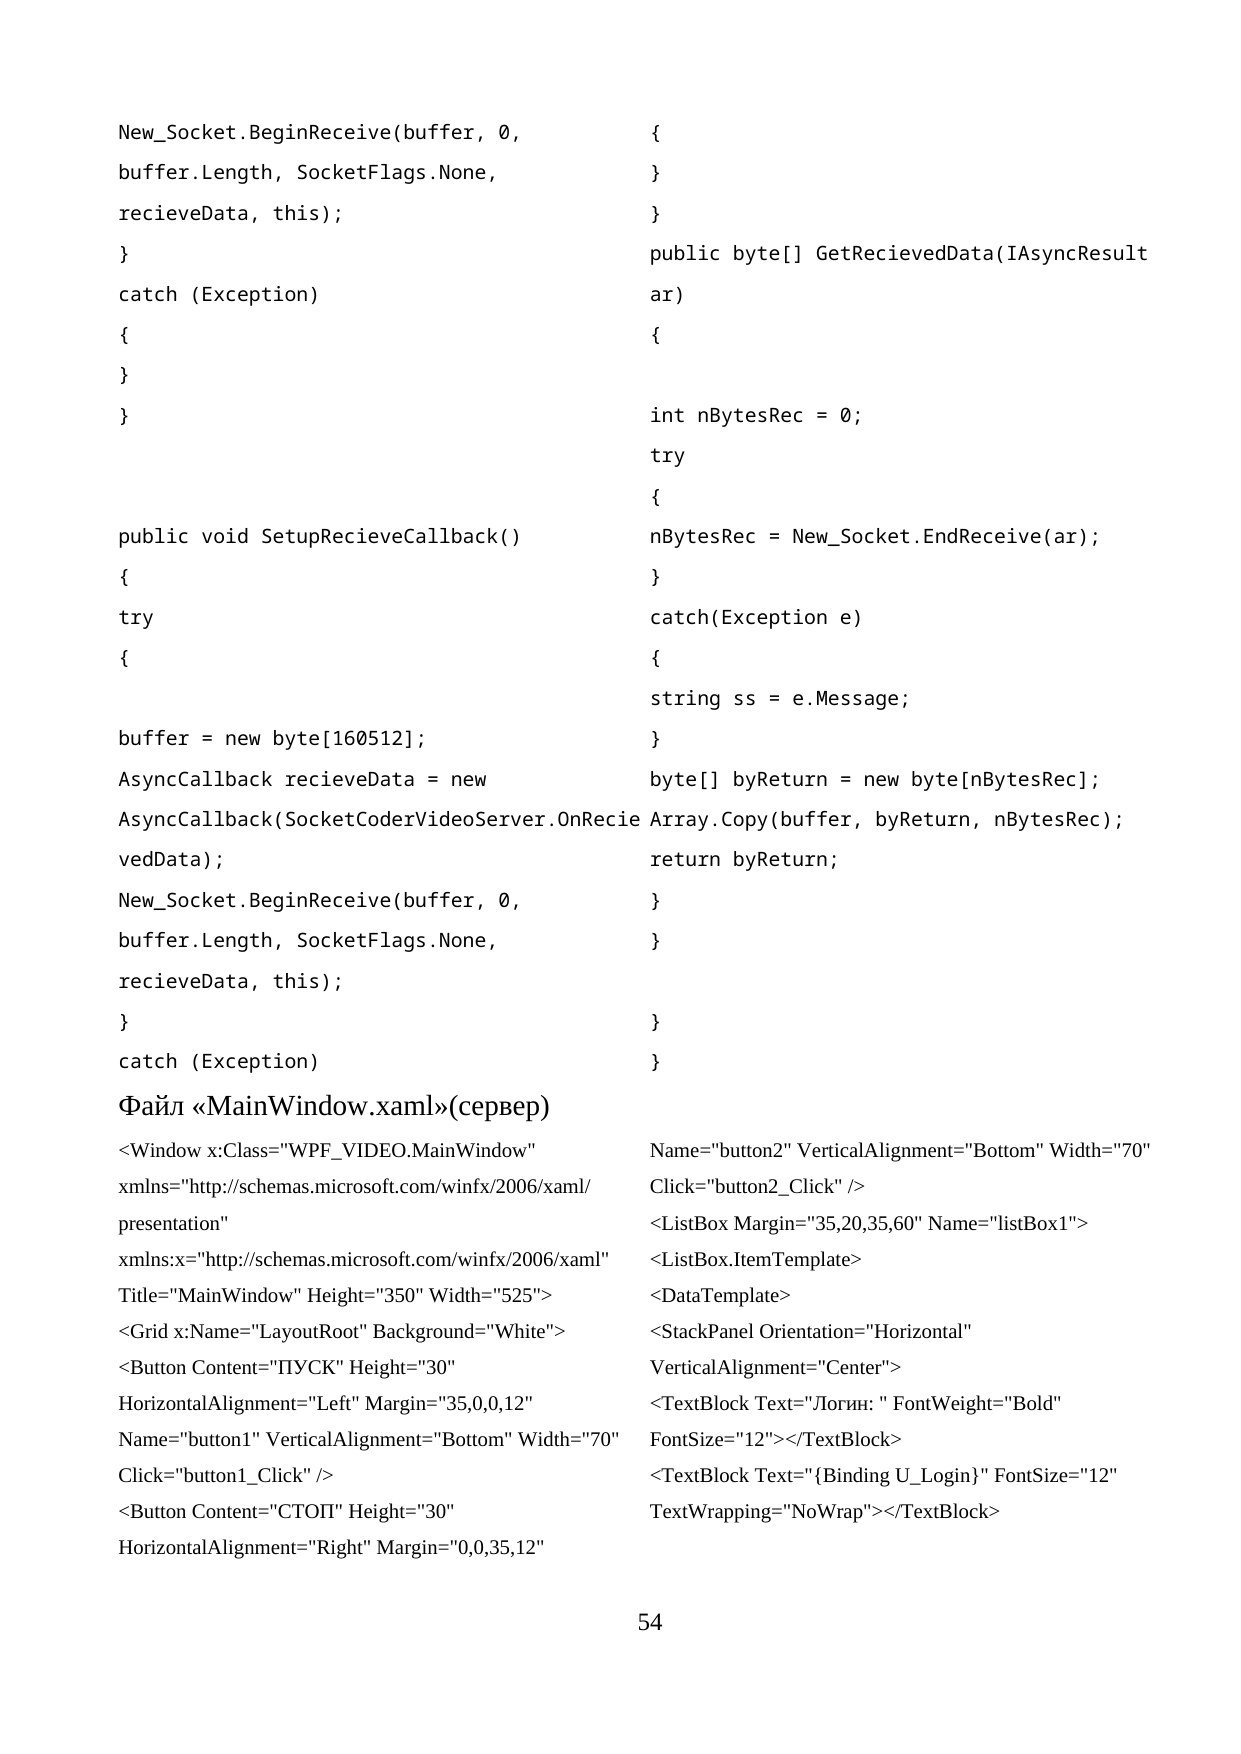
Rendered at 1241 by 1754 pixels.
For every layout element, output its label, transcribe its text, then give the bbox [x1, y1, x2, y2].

text } [649, 199, 1181, 226]
text AsyncCallback recieveData = new AsyncCallback(SocketCoderVideoServer.OnRecievedData); [118, 765, 649, 873]
text <TextBlock Text="Логин: " FontWeight="Bold" FontSize="12"></TextBlock> [649, 1391, 1181, 1451]
text buffer = new byte[160512]; [118, 724, 649, 751]
text <ListBox Margin="35,20,35,60" Name="listBox1"> [649, 1211, 1181, 1234]
text <DataTemplate> [649, 1283, 1181, 1307]
text Файл «MainWindow.xaml»(сервер) [118, 1088, 1181, 1122]
text { [118, 563, 649, 590]
text byte[] byReturn = new byte[nBytesRec]; [649, 765, 1181, 792]
text { [649, 118, 1181, 145]
text { [118, 320, 649, 347]
text <ListBox.ItemTemplate> [649, 1247, 1181, 1271]
text xmlns:x="http://schemas.microsoft.com/winfx/2006/xaml" [118, 1247, 649, 1271]
text } [649, 1048, 1181, 1075]
text xmlns="http://schemas.microsoft.com/winfx/2006/xaml/presentation" [118, 1174, 649, 1234]
text catch (Exception) [118, 1048, 649, 1075]
text { [649, 320, 1181, 347]
text <Window x:Class="WPF_VIDEO.MainWindow" [118, 1138, 649, 1162]
text catch(Exception e) [649, 603, 1181, 630]
text try [118, 603, 649, 630]
text } [649, 724, 1181, 751]
text { [649, 643, 1181, 671]
text public byte[] GetRecievedData(IAsyncResult ar) [649, 239, 1181, 307]
text } [118, 1007, 649, 1034]
text { [118, 643, 649, 671]
text } [649, 563, 1181, 590]
text <Button Content="ПУСК" Height="30" HorizontalAlignment="Left" Margin="35,0,0,12" Name="button1" VerticalAlignment="Bottom" Width="70" Click="button1_Click" /> [118, 1355, 649, 1487]
text Title="MainWindow" Height="350" Width="525"> [118, 1283, 649, 1307]
text } [118, 401, 649, 428]
text { [649, 482, 1181, 509]
text } [649, 1007, 1181, 1034]
text int nBytesRec = 0; [649, 401, 1181, 428]
text nBytesRec = New_Socket.EndReceive(ar); [649, 522, 1181, 549]
text <Grid x:Name="LayoutRoot" Background="White"> [118, 1319, 649, 1343]
text } [649, 886, 1181, 913]
text } [118, 361, 649, 388]
text string ss = e.Message; [649, 684, 1181, 711]
text Name="button2" VerticalAlignment="Bottom" Width="70" Click="button2_Click" /> [649, 1138, 1181, 1198]
text <TextBlock Text="{Binding U_Login}" FontSize="12" TextWrapping="NoWrap"></TextBlock> [649, 1463, 1181, 1523]
text New_Socket.BeginReceive(buffer, 0, buffer.Length, SocketFlags.None, recieveData, this); [118, 886, 649, 994]
text Array.Copy(buffer, byReturn, nBytesRec); [649, 805, 1181, 832]
text try [649, 441, 1181, 468]
text <Button Content="СТОП" Height="30" HorizontalAlignment="Right" Margin="0,0,35,12" [118, 1499, 649, 1559]
text public void SetupRecieveCallback() [118, 522, 649, 549]
text } [118, 239, 649, 266]
text <StackPanel Orientation="Horizontal" VerticalAlignment="Center"> [649, 1319, 1181, 1379]
text return byReturn; [649, 846, 1181, 873]
text New_Socket.BeginReceive(buffer, 0, buffer.Length, SocketFlags.None, recieveData, this); [118, 118, 649, 226]
text } [649, 158, 1181, 186]
text } [649, 926, 1181, 953]
text catch (Exception) [118, 280, 649, 307]
